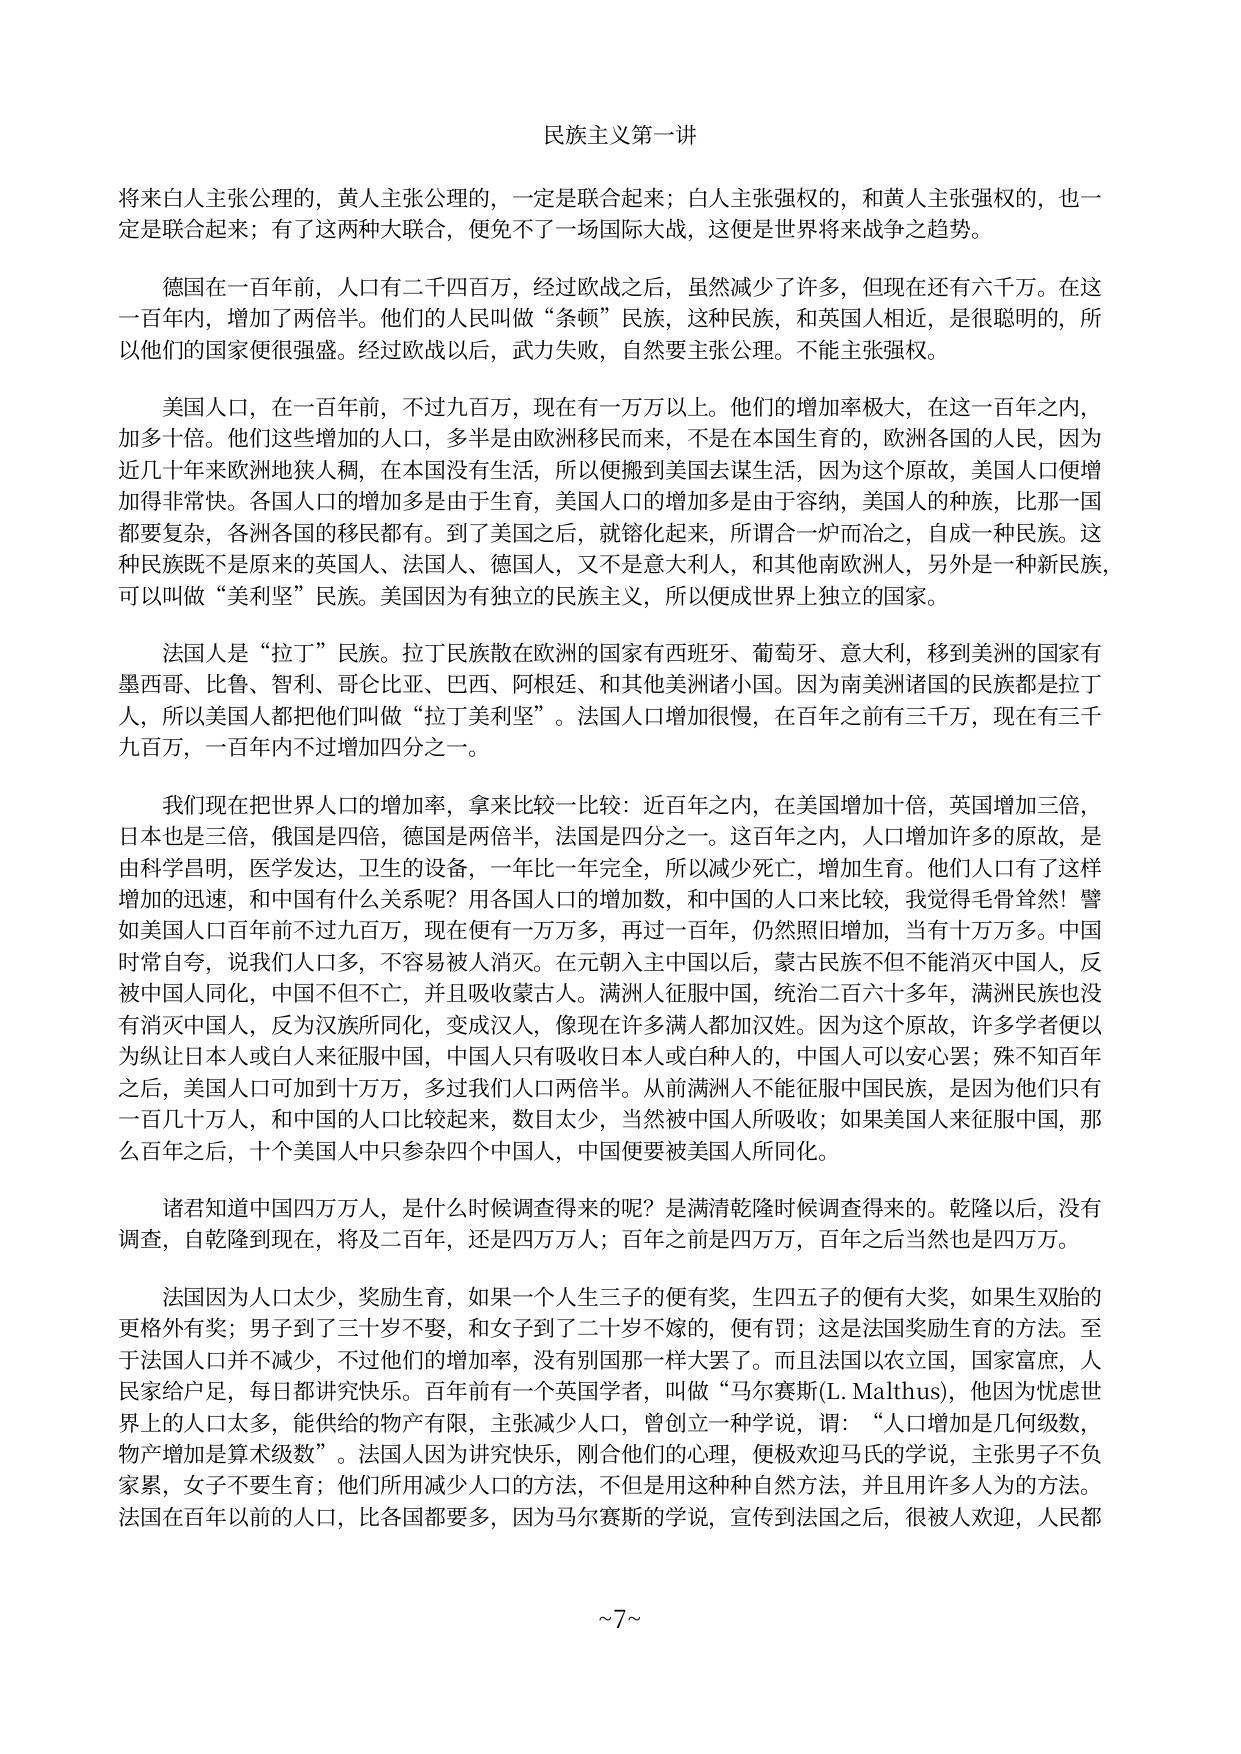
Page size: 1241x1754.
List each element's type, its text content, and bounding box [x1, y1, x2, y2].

text 诸君知道中国四万万人，是什么时候调查得来的呢？是满清乾隆时候调查得来的。乾隆以后，没有调查，自乾隆到现在，将及二百年，还是四万万人；百年之前是四万万，百年之后当然也是四万万。 [118, 1191, 1122, 1254]
text 德国在一百年前，人口有二千四百万，经过欧战之后，虽然减少了许多，但现在还有六千万。在这一百年内，增加了两倍半。他们的人民叫做“条顿”民族，这种民族，和英国人相近，是很聪明的，所以他们的国家便很强盛。经过欧战以后，武力失败，自然要主张公理。不能主张强权。 [118, 270, 1122, 364]
text 美国人口，在一百年前，不过九百万，现在有一万万以上。他们的增加率极大，在这一百年之内，加多十倍。他们这些增加的人口，多半是由欧洲移民而来，不是在本国生育的，欧洲各国的人民，因为近几十年来欧洲地狭人稠，在本国没有生活，所以便搬到美国去谋生活，因为这个原故，美国人口便增加得非常快。各国人口的增加多是由于生育，美国人口的增加多是由于容纳，美国人的种族，比那一国都要复杂，各洲各国的移民都有。到了美国之后，就镕化起来，所谓合一炉而冶之，自成一种民族。这种民族既不是原来的英国人、法国人、德国人，又不是意大利人，和其他南欧洲人，另外是一种新民族，可以叫做“美利坚”民族。美国因为有独立的民族主义，所以便成世界上独立的国家。 [118, 390, 1122, 610]
text 我们现在把世界人口的增加率，拿来比较一比较：近百年之内，在美国增加十倍，英国增加三倍，日本也是三倍，俄国是四倍，德国是两倍半，法国是四分之一。这百年之内，人口增加许多的原故，是由科学昌明，医学发达，卫生的设备，一年比一年完全，所以减少死亡，增加生育。他们人口有了这样增加的迅速，和中国有什么关系呢？用各国人口的增加数，和中国的人口来比较，我觉得毛骨耸然！譬如美国人口百年前不过九百万，现在便有一万万多，再过一百年，仍然照旧增加，当有十万万多。中国时常自夸，说我们人口多，不容易被人消灭。在元朝入主中国以后，蒙古民族不但不能消灭中国人，反被中国人同化，中国不但不亡，并且吸收蒙古人。满洲人征服中国，统治二百六十多年，满洲民族也没有消灭中国人，反为汉族所同化，变成汉人，像现在许多满人都加汉姓。因为这个原故，许多学者便以为纵让日本人或白人来征服中国，中国人只有吸收日本人或白种人的，中国人可以安心罢；殊不知百年之后，美国人口可加到十万万，多过我们人口两倍半。从前满洲人不能征服中国民族，是因为他们只有一百几十万人，和中国的人口比较起来，数目太少，当然被中国人所吸收；如果美国人来征服中国，那么百年之后，十个美国人中只参杂四个中国人，中国便要被美国人所同化。 [118, 788, 1122, 1165]
text 法国因为人口太少，奖励生育，如果一个人生三子的便有奖，生四五子的便有大奖，如果生双胎的更格外有奖；男子到了三十岁不娶，和女子到了二十岁不嫁的，便有罚；这是法国奖励生育的方法。至于法国人口并不减少，不过他们的增加率，没有别国那一样大罢了。而且法国以农立国，国家富庶，人民家给户足，每日都讲究快乐。百年前有一个英国学者，叫做“马尔赛斯(L. Malthus)，他因为忧虑世界上的人口太多，能供给的物产有限，主张减少人口，曾创立一种学说，谓：“人口增加是几何级数，物产增加是算术级数”。法国人因为讲究快乐，刚合他们的心理，便极欢迎马氏的学说，主张男子不负家累，女子不要生育；他们所用减少人口的方法，不但是用这种种自然方法，并且用许多人为的方法。法国在百年以前的人口，比各国都要多，因为马尔赛斯的学说，宣传到法国之后，很被人欢迎，人民都 [118, 1280, 1122, 1532]
text 将来白人主张公理的，黄人主张公理的，一定是联合起来；白人主张强权的，和黄人主张强权的，也一定是联合起来；有了这两种大联合，便免不了一场国际大战，这便是世界将来战争之趋势。 [118, 181, 1122, 244]
text 法国人是“拉丁”民族。拉丁民族散在欧洲的国家有西班牙、葡萄牙、意大利，移到美洲的国家有墨西哥、比鲁、智利、哥仑比亚、巴西、阿根廷、和其他美洲诸小国。因为南美洲诸国的民族都是拉丁人，所以美国人都把他们叫做“拉丁美利坚”。法国人口增加很慢，在百年之前有三千万，现在有三千九百万，一百年内不过增加四分之一。 [118, 636, 1122, 762]
